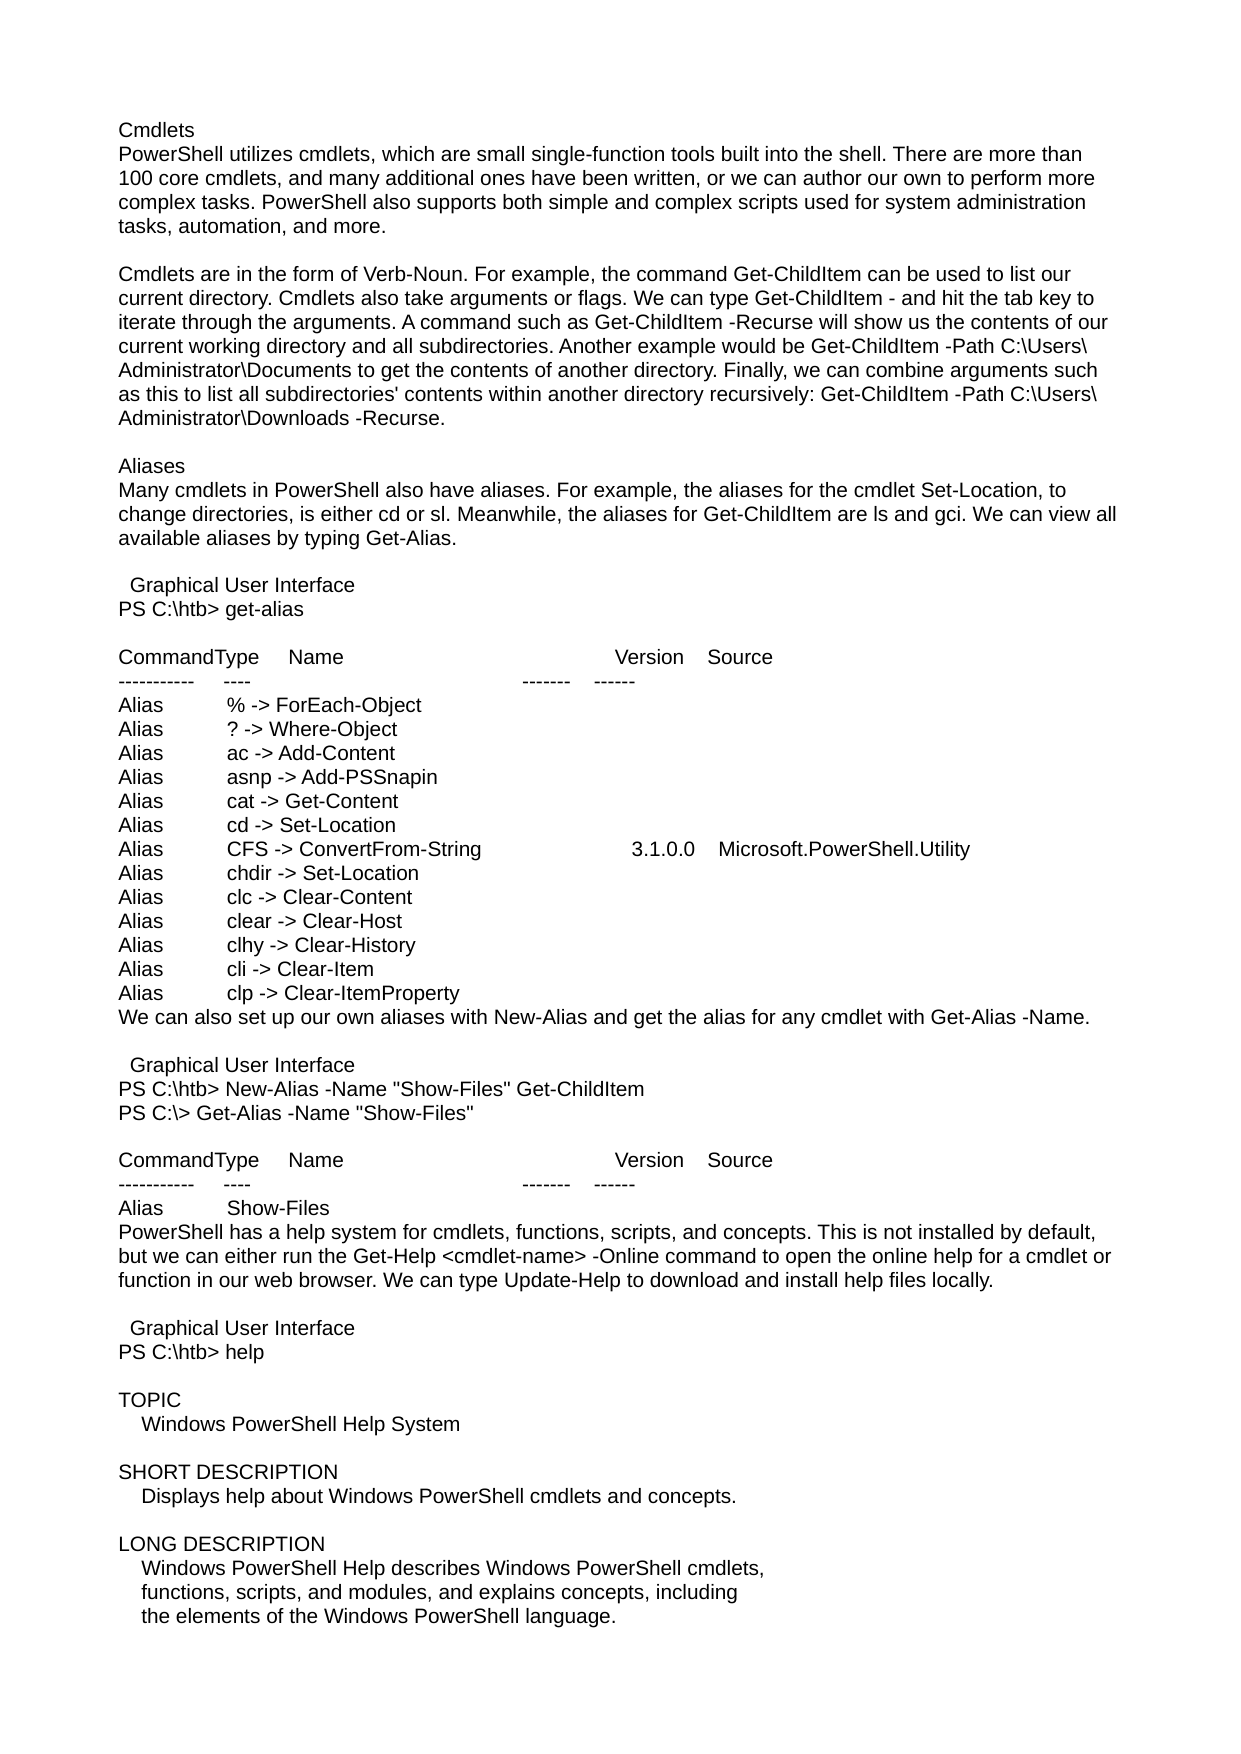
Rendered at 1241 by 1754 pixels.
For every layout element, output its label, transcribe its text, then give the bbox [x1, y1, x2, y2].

text Alias clhy -> Clear-History [118, 933, 1122, 957]
text TOPIC [118, 1388, 1122, 1412]
text CommandType Name Version Source [118, 1148, 1122, 1172]
text Windows PowerShell Help System [118, 1412, 1122, 1436]
text Cmdlets [118, 118, 1122, 142]
text PowerShell utilizes cmdlets, which are small single-function tools built into the shell. There are more than 100 core cmdlets, and many additional ones have been written, or we can author our own to perform more complex tasks. PowerShell also supports both simple and complex scripts used for system administration tasks, automation, and more. [118, 142, 1122, 238]
text Graphical User Interface [118, 1316, 1122, 1340]
text Graphical User Interface [118, 1052, 1122, 1076]
text Alias % -> ForEach-Object [118, 693, 1122, 717]
text Alias CFS -> ConvertFrom-String 3.1.0.0 Microsoft.PowerShell.Utility [118, 837, 1122, 861]
text Cmdlets are in the form of Verb-Noun. For example, the command Get-ChildItem can be used to list our current directory. Cmdlets also take arguments or flags. We can type Get-ChildItem - and hit the tab key to iterate through the arguments. A command such as Get-ChildItem -Recurse will show us the contents of our current working directory and all subdirectories. Another example would be Get-ChildItem -Path C:\Users\Administrator\Documents to get the contents of another directory. Finally, we can combine arguments such as this to list all subdirectories' contents within another directory recursively: Get-ChildItem -Path C:\Users\Administrator\Downloads -Recurse. [118, 262, 1122, 429]
text Alias cd -> Set-Location [118, 813, 1122, 837]
text Graphical User Interface [118, 573, 1122, 597]
text PowerShell has a help system for cmdlets, functions, scripts, and concepts. This is not installed by default, but we can either run the Get-Help <cmdlet-name> -Online command to open the online help for a cmdlet or function in our web browser. We can type Update-Help to download and install help files locally. [118, 1220, 1122, 1292]
text PS C:\htb> help [118, 1340, 1122, 1364]
text Alias cat -> Get-Content [118, 789, 1122, 813]
text Aliases [118, 453, 1122, 477]
text Alias Show-Files [118, 1196, 1122, 1220]
text the elements of the Windows PowerShell language. [118, 1603, 1122, 1627]
text Displays help about Windows PowerShell cmdlets and concepts. [118, 1484, 1122, 1508]
text SHORT DESCRIPTION [118, 1460, 1122, 1484]
text LONG DESCRIPTION [118, 1532, 1122, 1556]
text PS C:\htb> get-alias [118, 597, 1122, 621]
text ----------- ---- ------- ------ [118, 1172, 1122, 1196]
text Alias asnp -> Add-PSSnapin [118, 765, 1122, 789]
text PS C:\> Get-Alias -Name "Show-Files" [118, 1100, 1122, 1124]
text Alias clc -> Clear-Content [118, 885, 1122, 909]
text functions, scripts, and modules, and explains concepts, including [118, 1579, 1122, 1603]
text We can also set up our own aliases with New-Alias and get the alias for any cmdlet with Get-Alias -Name. [118, 1004, 1122, 1028]
text CommandType Name Version Source [118, 645, 1122, 669]
text PS C:\htb> New-Alias -Name "Show-Files" Get-ChildItem [118, 1076, 1122, 1100]
text Alias chdir -> Set-Location [118, 861, 1122, 885]
text Many cmdlets in PowerShell also have aliases. For example, the aliases for the cmdlet Set-Location, to change directories, is either cd or sl. Meanwhile, the aliases for Get-ChildItem are ls and gci. We can view all available aliases by typing Get-Alias. [118, 477, 1122, 549]
text Alias ac -> Add-Content [118, 741, 1122, 765]
text Alias cli -> Clear-Item [118, 957, 1122, 981]
text Alias clp -> Clear-ItemProperty [118, 981, 1122, 1004]
text ----------- ---- ------- ------ [118, 669, 1122, 693]
text Alias ? -> Where-Object [118, 717, 1122, 741]
text Alias clear -> Clear-Host [118, 909, 1122, 933]
text Windows PowerShell Help describes Windows PowerShell cmdlets, [118, 1556, 1122, 1579]
